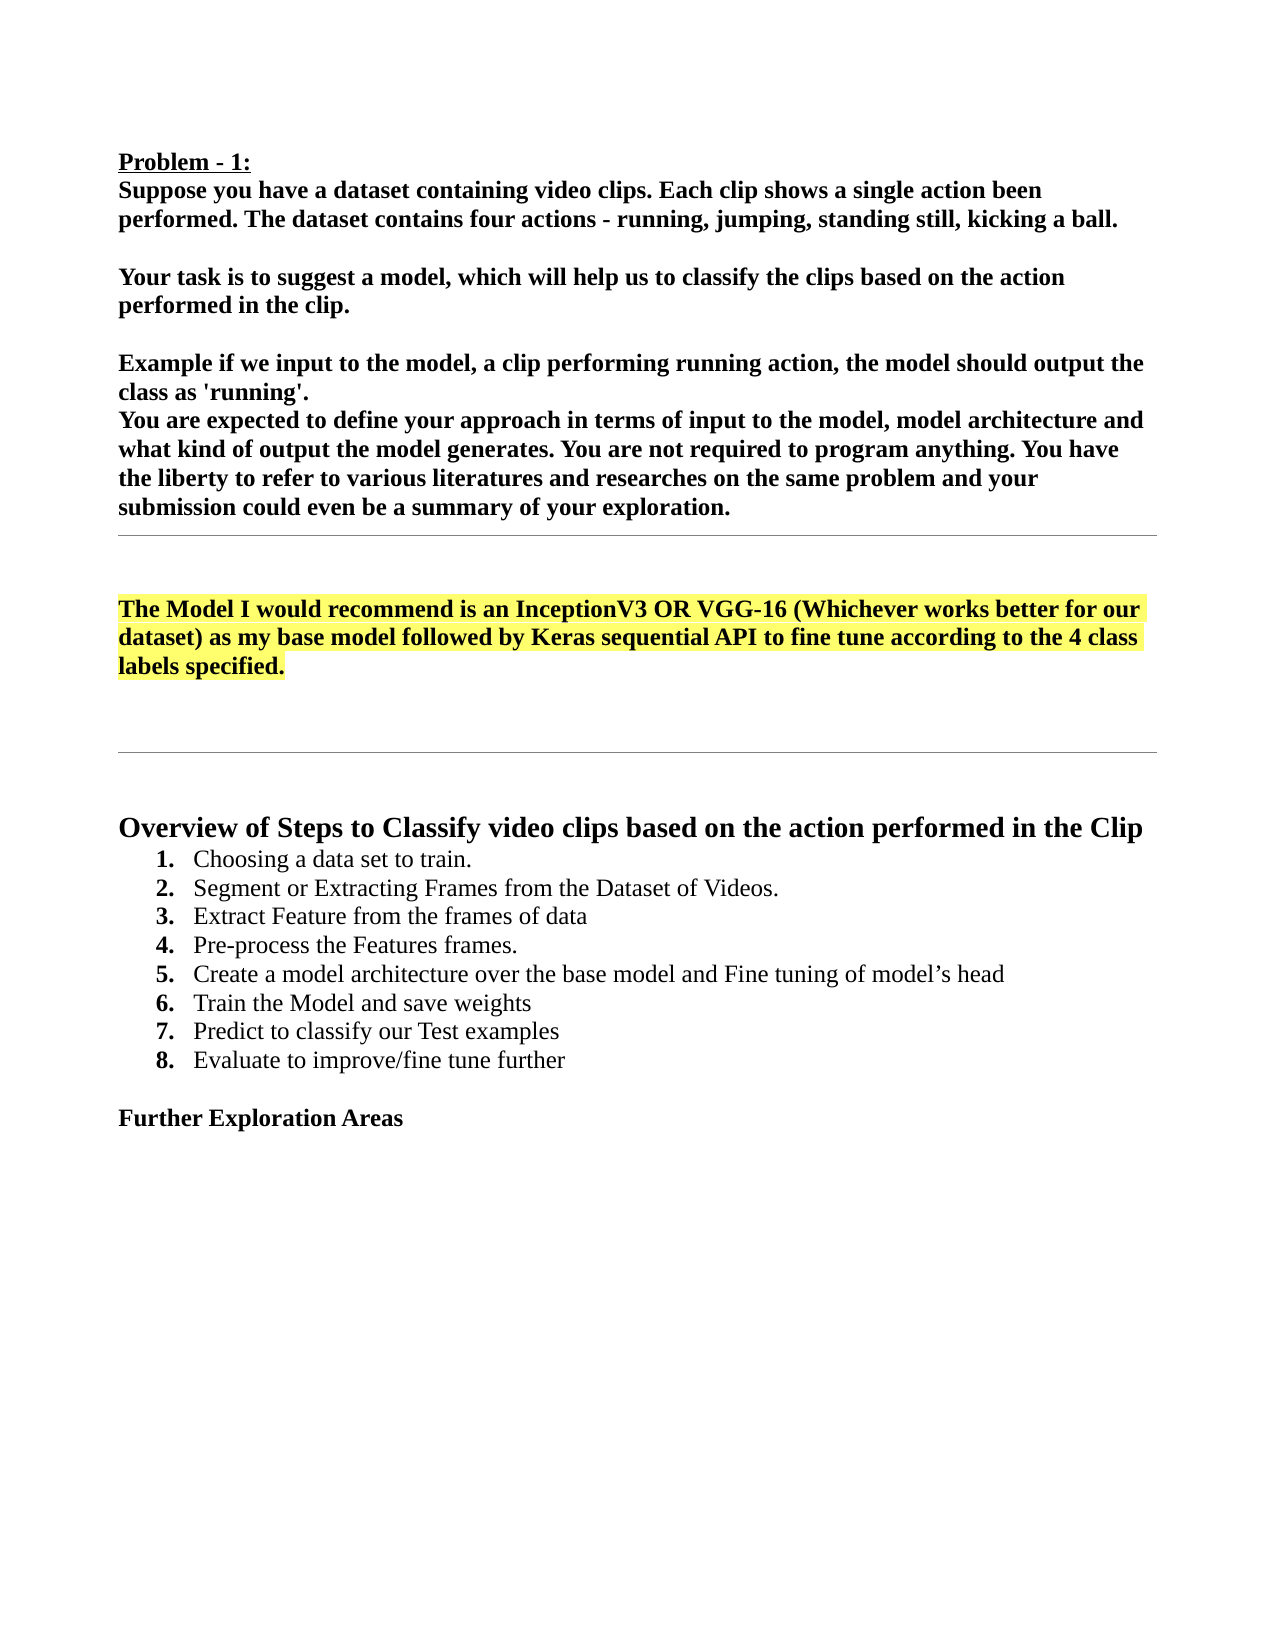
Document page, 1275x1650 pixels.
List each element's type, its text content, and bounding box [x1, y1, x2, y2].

list Choosing a data set to train. [156, 844, 1157, 873]
text Further Exploration Areas [118, 1103, 1157, 1131]
text Suppose you have a dataset containing video clips. Each clip shows a single action been performed. The dataset contains four actions - running, jumping, standing still, kicking a ball. [118, 176, 1157, 233]
text Problem - 1: [118, 147, 1157, 176]
list Segment or Extracting Frames from the Dataset of Videos. [156, 873, 1157, 901]
list Pre-process the Features frames. [156, 930, 1157, 959]
list Evaluate to improve/fine tune further [156, 1045, 1157, 1074]
list Train the Model and save weights [156, 988, 1157, 1016]
text Your task is to suggest a model, which will help us to classify the clips based on the action performed in the clip. [118, 262, 1157, 319]
text The Model I would recommend is an InceptionV3 OR VGG-16 (Whichever works better for our dataset) as my base model followed by Keras sequential API to fine tune according to the 4 class labels specified. [118, 594, 1157, 680]
text You are expected to define your approach in terms of input to the model, model architecture and what kind of output the model generates. You are not required to program anything. You have the liberty to refer to various literatures and researches on the same problem and your submission could even be a summary of your exploration. [118, 406, 1157, 521]
text Example if we input to the model, a clip performing running action, the model should output the class as 'running'. [118, 348, 1157, 406]
list Predict to classify our Test examples [156, 1016, 1157, 1045]
list Create a model architecture over the base model and Fine tuning of model’s head [156, 959, 1157, 988]
list Extract Feature from the frames of data [156, 901, 1157, 930]
text Overview of Steps to Classify video clips based on the action performed in the Clip [118, 810, 1157, 844]
